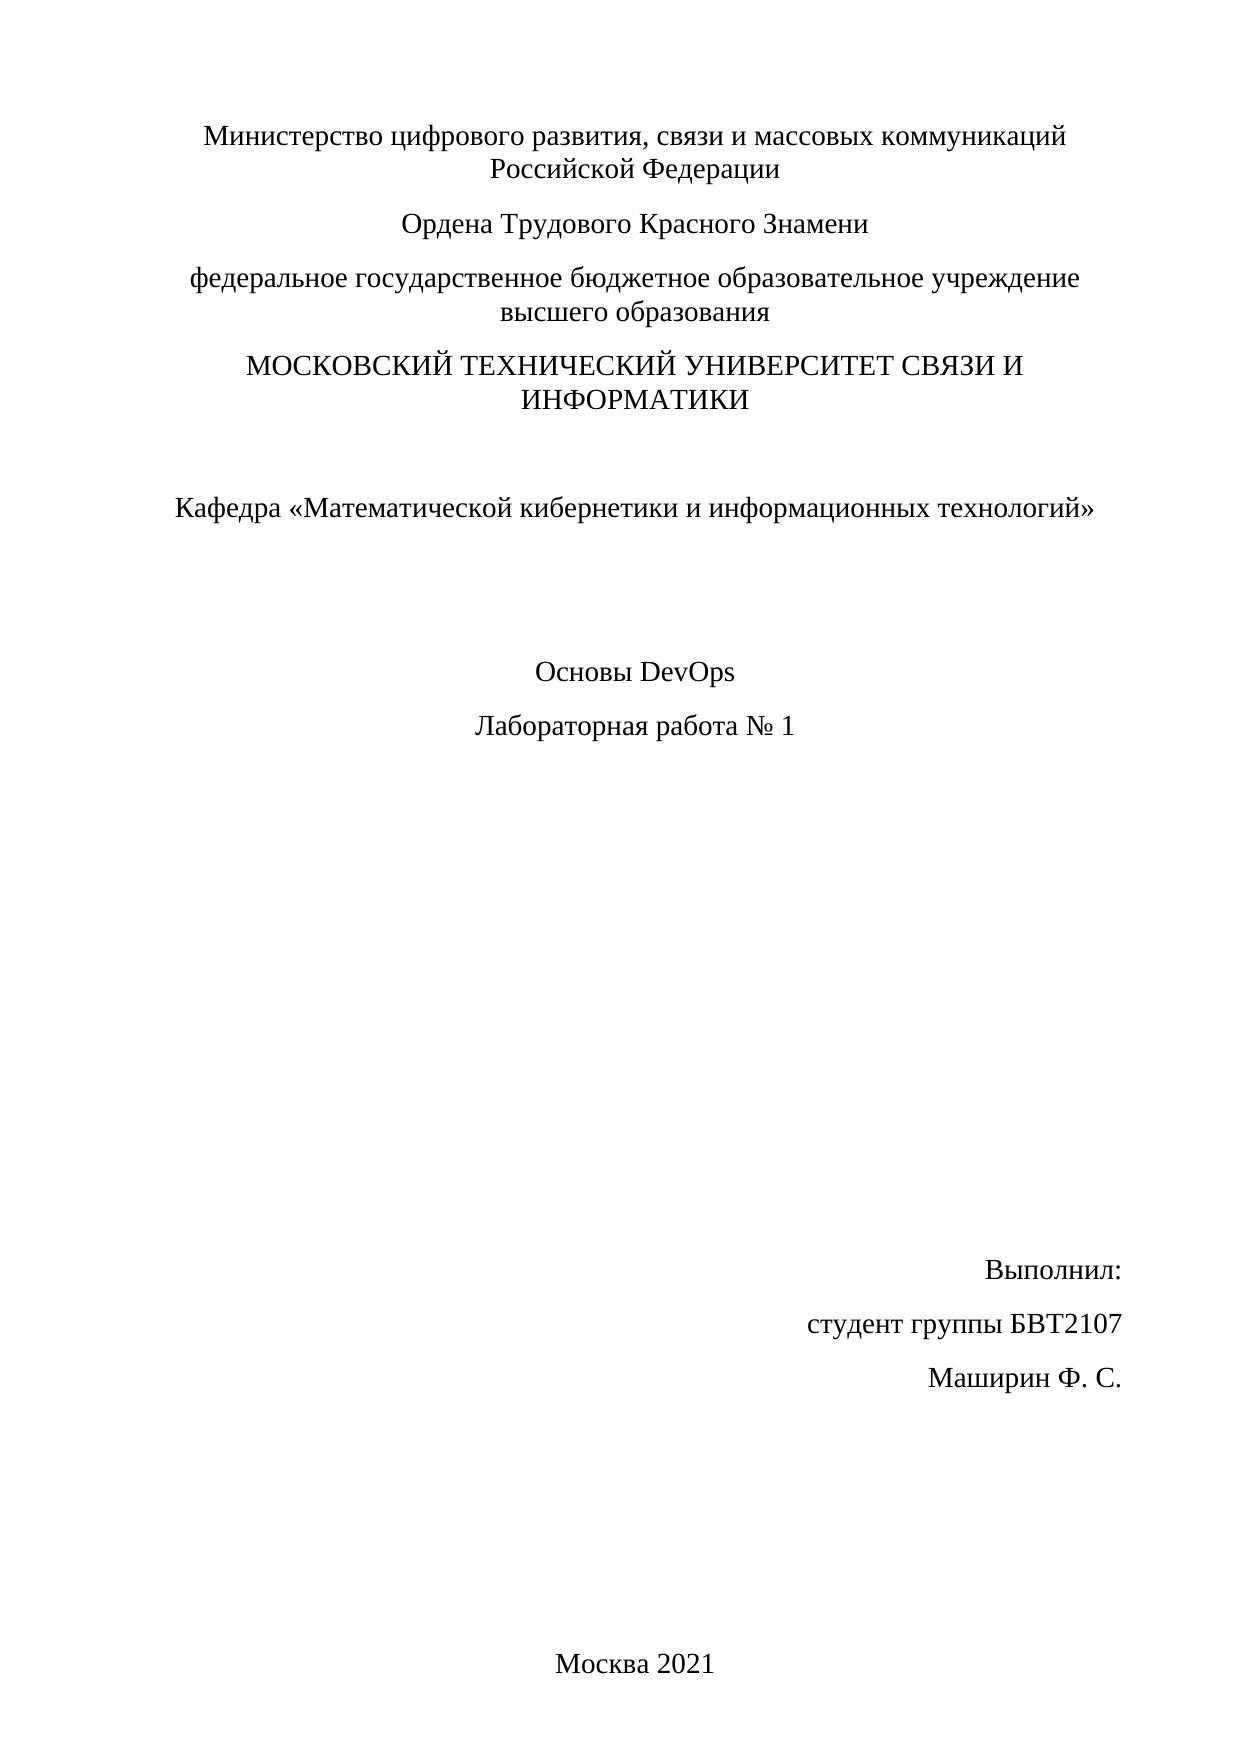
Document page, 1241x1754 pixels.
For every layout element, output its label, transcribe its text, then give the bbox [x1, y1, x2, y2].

text МОСКОВСКИЙ ТЕХНИЧЕСКИЙ УНИВЕРСИТЕТ СВЯЗИ И ИНФОРМАТИКИ [148, 348, 1122, 415]
text студент группы БВТ2107 [148, 1306, 1122, 1340]
text Основы DevOps [148, 654, 1122, 687]
text федеральное государственное бюджетное образовательное учреждение высшего образования [148, 260, 1122, 327]
text Лабораторная работа № 1 [148, 708, 1122, 742]
text Ордена Трудового Красного Знамени [148, 206, 1122, 239]
text Выполнил: [148, 1252, 1122, 1285]
text Кафедра «Математической кибернетики и информационных технологий» [148, 491, 1122, 524]
text Министерство цифрового развития, связи и массовых коммуникаций Российской Федерации [148, 118, 1122, 185]
text Маширин Ф. С. [148, 1361, 1122, 1394]
